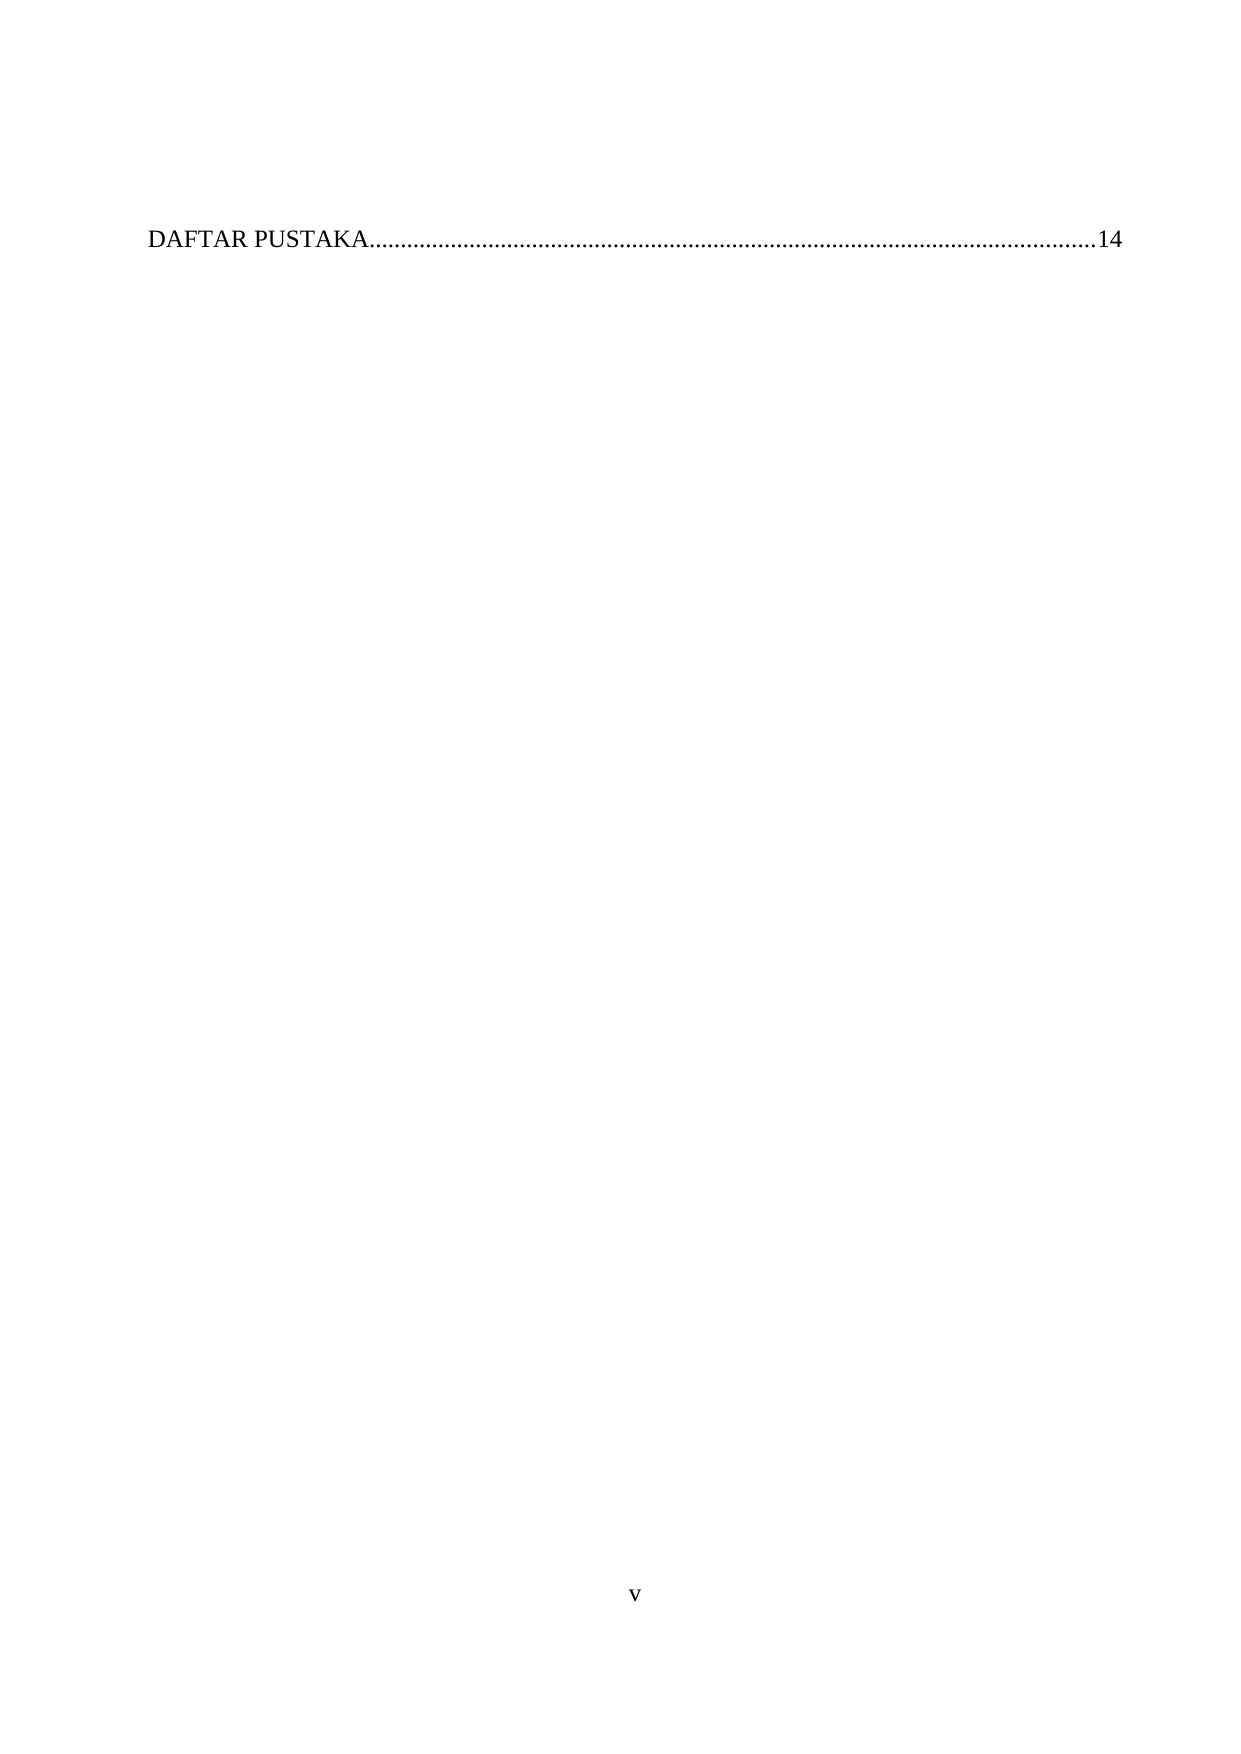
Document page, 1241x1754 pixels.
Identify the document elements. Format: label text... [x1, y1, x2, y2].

text DAFTAR PUSTAKA 14 [148, 224, 1122, 253]
